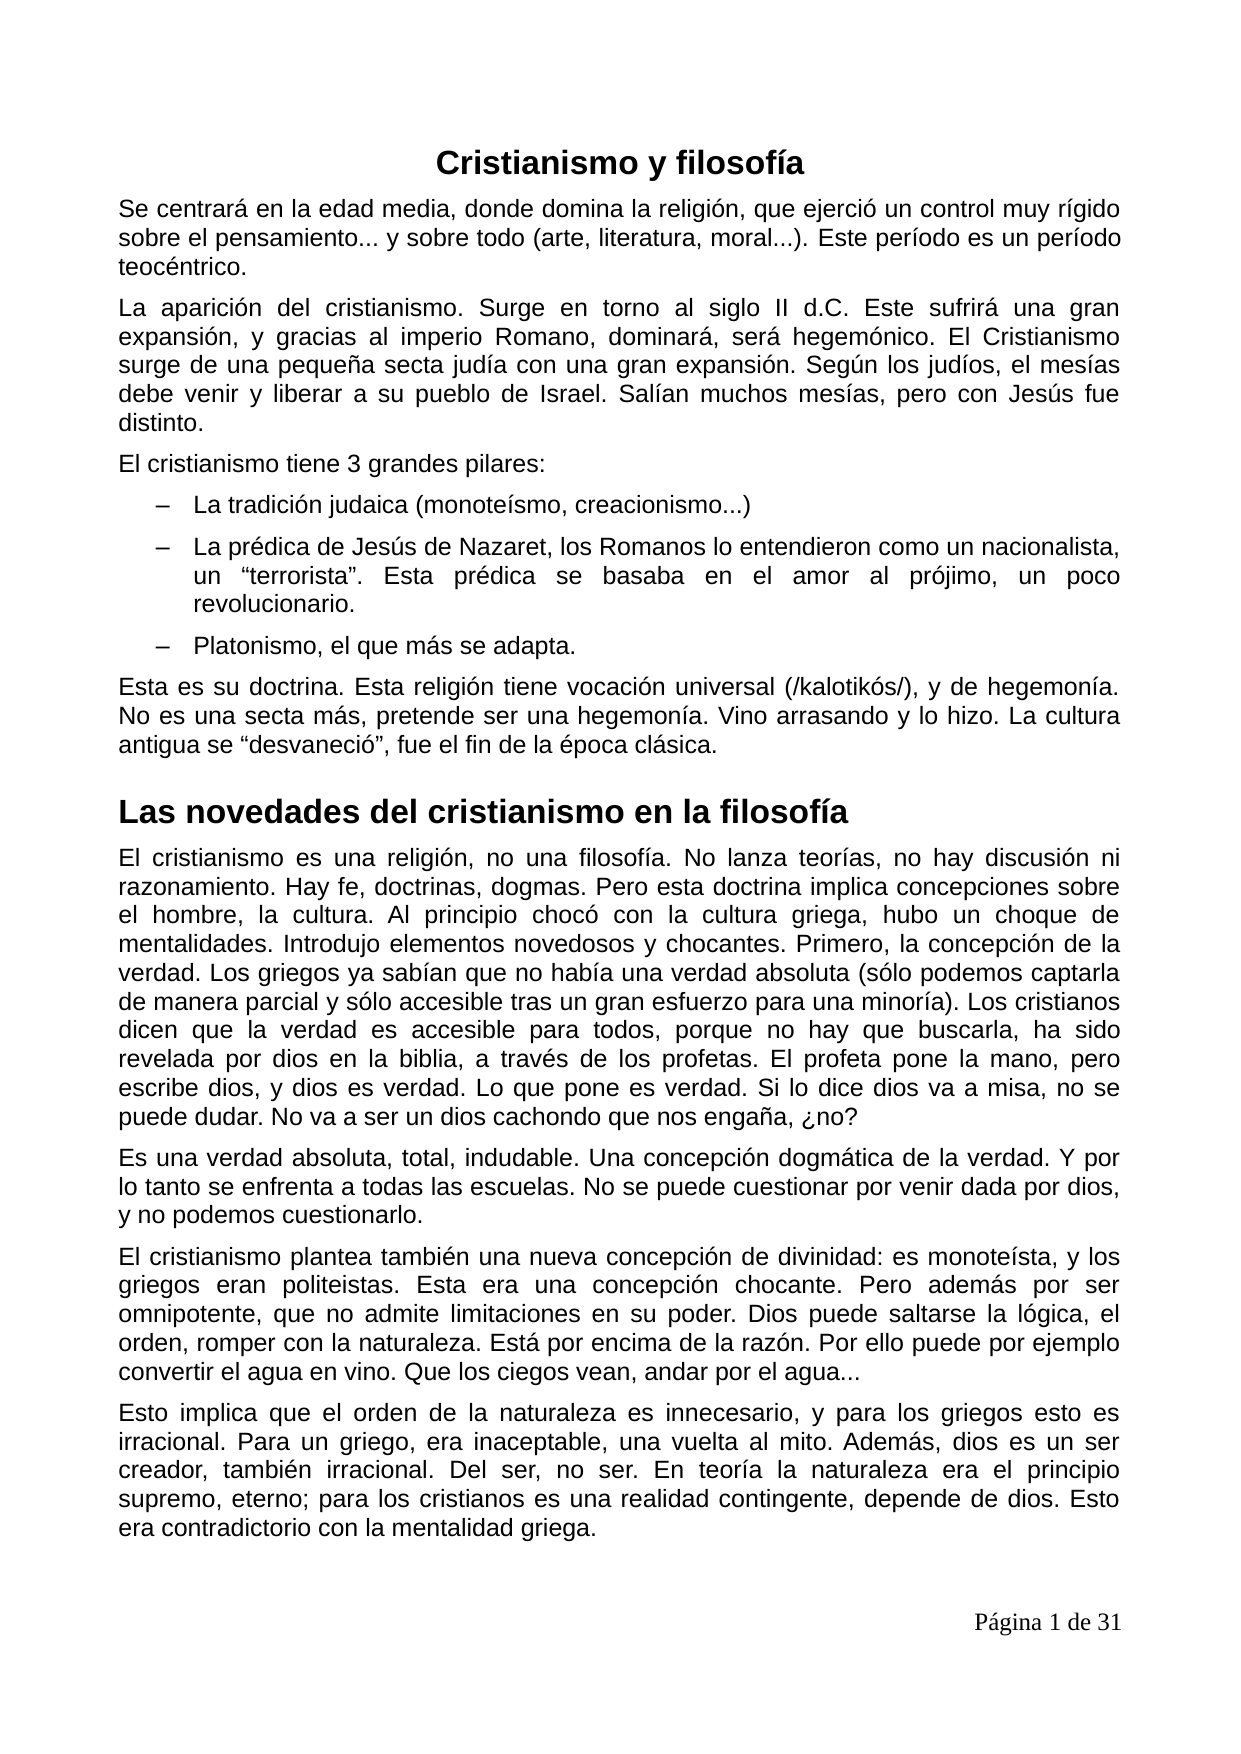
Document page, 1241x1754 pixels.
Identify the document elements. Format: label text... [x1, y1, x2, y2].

text El cristianismo es una religión, no una filosofía. No lanza teorías, no hay discusión ni razonamiento. Hay fe, doctrinas, dogmas. Pero esta doctrina implica concepciones sobre el hombre, la cultura. Al principio chocó con la cultura griega, hubo un choque de mentalidades. Introdujo elementos novedosos y chocantes. Primero, la concepción de la verdad. Los griegos ya sabían que no había una verdad absoluta (sólo podemos captarla de manera parcial y sólo accesible tras un gran esfuerzo para una minoría). Los cristianos dicen que la verdad es accesible para todos, porque no hay que buscarla, ha sido revelada por dios en la biblia, a través de los profetas. El profeta pone la mano, pero escribe dios, y dios es verdad. Lo que pone es verdad. Si lo dice dios va a misa, no se puede dudar. No va a ser un dios cachondo que nos engaña, ¿no? [118, 843, 1122, 1130]
text Se centrará en la edad media, donde domina la religión, que ejerció un control muy rígido sobre el pensamiento... y sobre todo (arte, literatura, moral...). Este período es un período teocéntrico. [118, 194, 1122, 281]
list La prédica de Jesús de Nazaret, los Romanos lo entendieron como un nacionalista, un “terrorista”. Esta prédica se basaba en el amor al prójimo, un poco revolucionario. [156, 532, 1122, 618]
text El cristianismo plantea también una nueva concepción de divinidad: es monoteísta, y los griegos eran politeistas. Esta era una concepción chocante. Pero además por ser omnipotente, que no admite limitaciones en su poder. Dios puede saltarse la lógica, el orden, romper con la naturaleza. Está por encima de la razón. Por ello puede por ejemplo convertir el agua en vino. Que los ciegos vean, andar por el agua... [118, 1242, 1122, 1385]
subtitle Cristianismo y filosofía [118, 143, 1122, 182]
list La tradición judaica (monoteísmo, creacionismo...) [156, 491, 1122, 519]
list Platonismo, el que más se adapta. [156, 631, 1122, 659]
text Es una verdad absoluta, total, indudable. Una concepción dogmática de la verdad. Y por lo tanto se enfrenta a todas las escuelas. No se puede cuestionar por venir dada por dios, y no podemos cuestionarlo. [118, 1143, 1122, 1229]
subtitle Las novedades del cristianismo en la filosofía [118, 792, 1122, 830]
text Esto implica que el orden de la naturaleza es innecesario, y para los griegos esto es irracional. Para un griego, era inaceptable, una vuelta al mito. Además, dios es un ser creador, también irracional. Del ser, no ser. En teoría la naturaleza era el principio supremo, eterno; para los cristianos es una realidad contingente, depende de dios. Esto era contradictorio con la mentalidad griega. [118, 1398, 1122, 1542]
text La aparición del cristianismo. Surge en torno al siglo II d.C. Este sufrirá una gran expansión, y gracias al imperio Romano, dominará, será hegemónico. El Cristianismo surge de una pequeña secta judía con una gran expansión. Según los judíos, el mesías debe venir y liberar a su pueblo de Israel. Salían muchos mesías, pero con Jesús fue distinto. [118, 293, 1122, 437]
text El cristianismo tiene 3 grandes pilares: [118, 449, 1122, 478]
text Esta es su doctrina. Esta religión tiene vocación universal (/kalotikós/), y de hegemonía. No es una secta más, pretende ser una hegemonía. Vino arrasando y lo hizo. La cultura antigua se “desvaneció”, fue el fin de la época clásica. [118, 672, 1122, 758]
